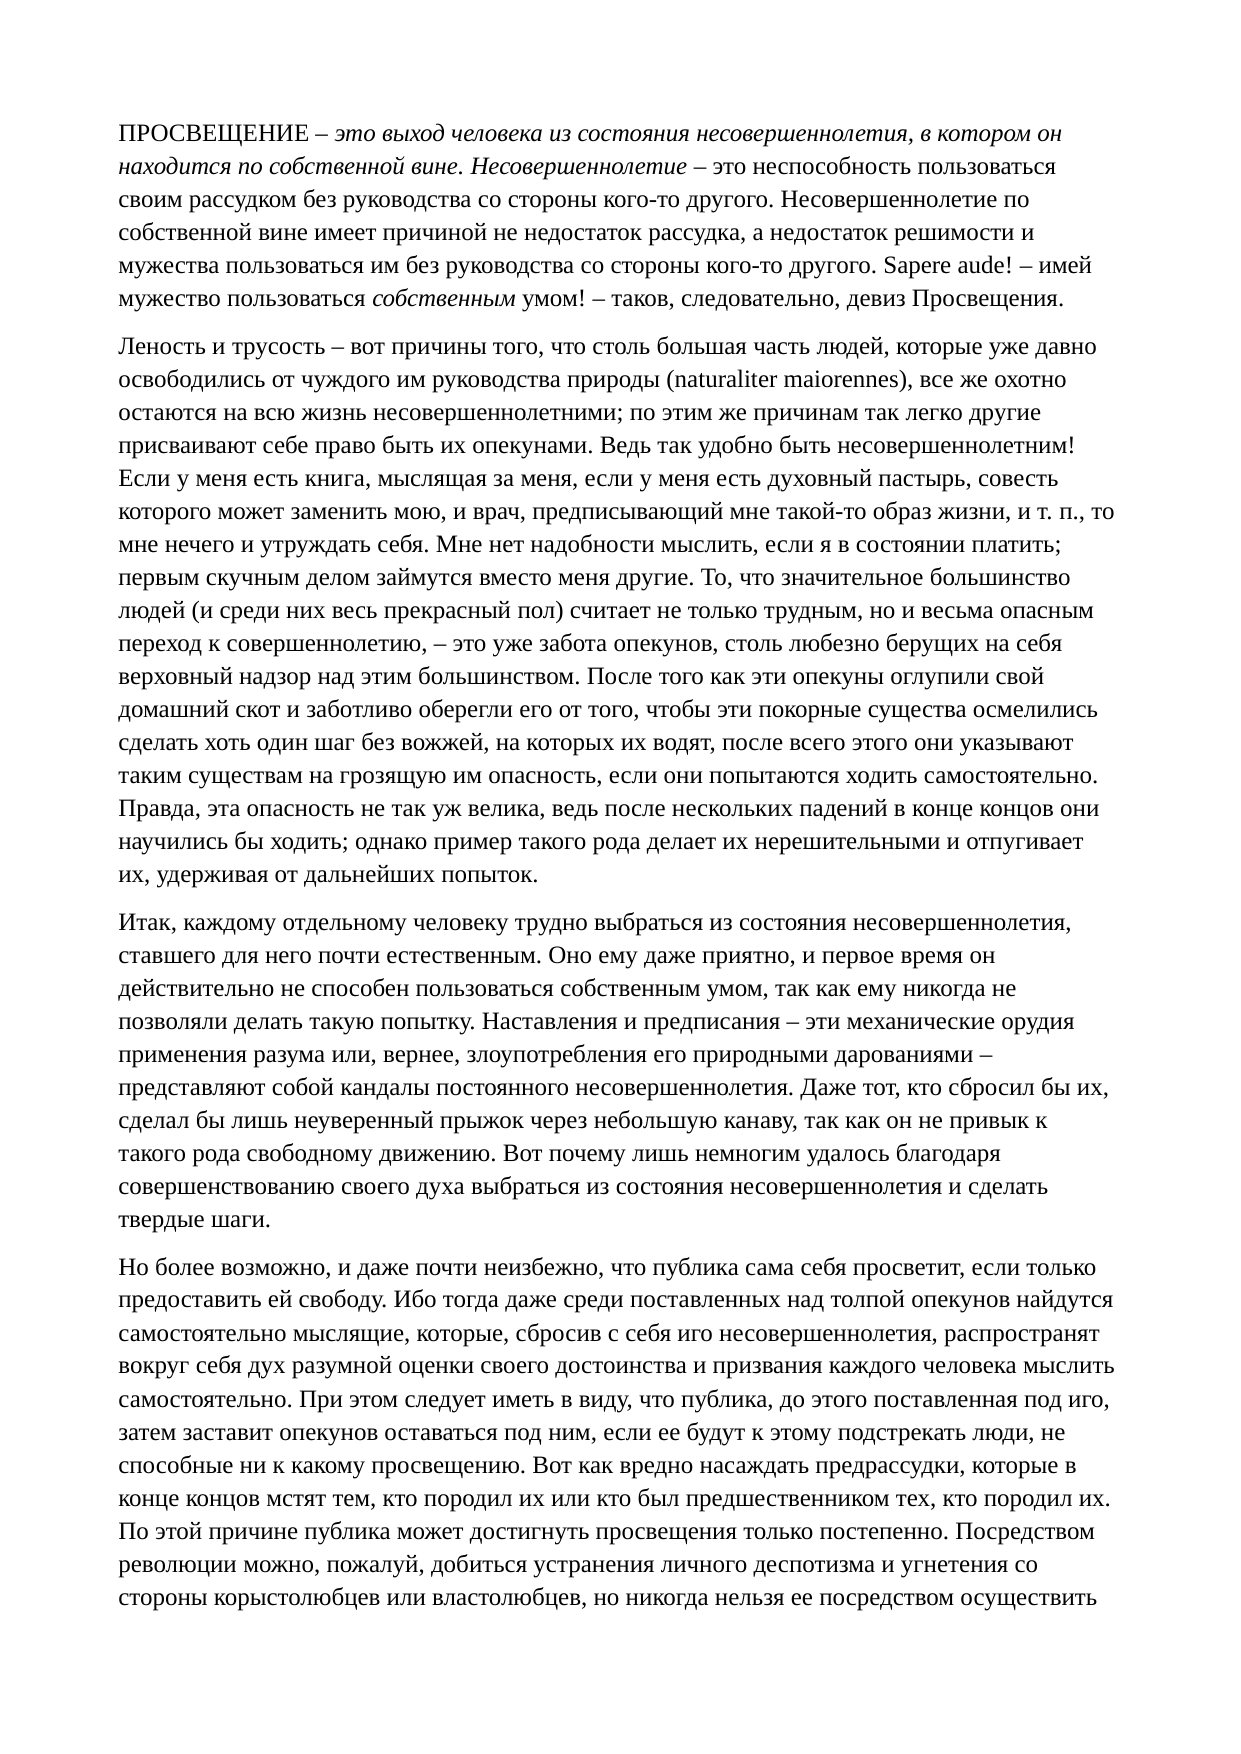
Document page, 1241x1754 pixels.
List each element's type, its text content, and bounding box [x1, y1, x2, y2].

text Итак, каждому отдельному человеку трудно выбраться из состояния несовершеннолетия, ставшего для него почти естественным. Оно ему даже приятно, и первое время он действительно не способен пользоваться собственным умом, так как ему никогда не позволяли делать такую попытку. Наставления и предписания – эти механические орудия применения разума или, вернее, злоупотребления его природными дарованиями – представляют собой кандалы постоянного несовершеннолетия. Даже тот, кто сбросил бы их, сделал бы лишь неуверенный прыжок через небольшую канаву, так как он не привык к такого рода свободному движению. Вот почему лишь немногим удалось благодаря совершенствованию своего духа выбраться из состояния несовершеннолетия и сделать твердые шаги. [118, 907, 1122, 1233]
text Леность и трусость – вот причины того, что столь большая часть людей, которые уже давно освободились от чуждого им руководства природы (naturaliter maiorennes), все же охотно остаются на всю жизнь несовершеннолетними; по этим же причинам так легко другие присваивают себе право быть их опекунами. Ведь так удобно быть несовершеннолетним! Если у меня есть книга, мыслящая за меня, если у меня есть духовный пастырь, совесть которого может заменить мою, и врач, предписывающий мне такой-то образ жизни, и т. п., то мне нечего и утруждать себя. Мне нет надобности мыслить, если я в состоянии платить; первым скучным делом займутся вместо меня другие. То, что значительное большинство людей (и среди них весь прекрасный пол) считает не только трудным, но и весьма опасным переход к совершеннолетию, – это уже забота опекунов, столь любезно берущих на себя верховный надзор над этим большинством. После того как эти опекуны оглупили свой домашний скот и заботливо оберегли его от того, чтобы эти покорные существа осмелились сделать хоть один шаг без вожжей, на которых их водят, после всего этого они указывают таким существам на грозящую им опасность, если они попытаются ходить самостоятельно. Правда, эта опасность не так уж велика, ведь после нескольких падений в конце концов они научились бы ходить; однако пример такого рода делает их нерешительными и отпугивает их, удерживая от дальнейших попыток. [118, 331, 1122, 888]
text Но более возможно, и даже почти неизбежно, что публика сама себя просветит, если только предоставить ей свободу. Ибо тогда даже среди поставленных над толпой опекунов найдутся самостоятельно мыслящие, которые, сбросив с себя иго несовершеннолетия, распространят вокруг себя дух разумной оценки своего достоинства и призвания каждого человека мыслить самостоятельно. При этом следует иметь в виду, что публика, до этого поставленная под иго, затем заставит опекунов оставаться под ним, если ее будут к этому подстрекать люди, не способные ни к какому просвещению. Вот как вредно насаждать предрассудки, которые в конце концов мстят тем, кто породил их или кто был предшественником тех, кто породил их. По этой причине публика может достигнуть просвещения только постепенно. Посредством революции можно, пожалуй, добиться устранения личного деспотизма и угнетения со стороны корыстолюбцев или властолюбцев, но никогда нельзя ее посредством осуществить [118, 1252, 1122, 1611]
text ПРОСВЕЩЕНИЕ – это выход человека из состояния несовершеннолетия, в котором он находится по собственной вине. Несовершеннолетие – это неспособность пользоваться своим рассудком без руководства со стороны кого-то другого. Несовершеннолетие по собственной вине имеет причиной не недостаток рассудка, а недостаток решимости и мужества пользоваться им без руководства со стороны кого-то другого. Sapere aude! – имей мужество пользоваться собственным умом! – таков, следовательно, девиз Просвещения. [118, 118, 1122, 312]
